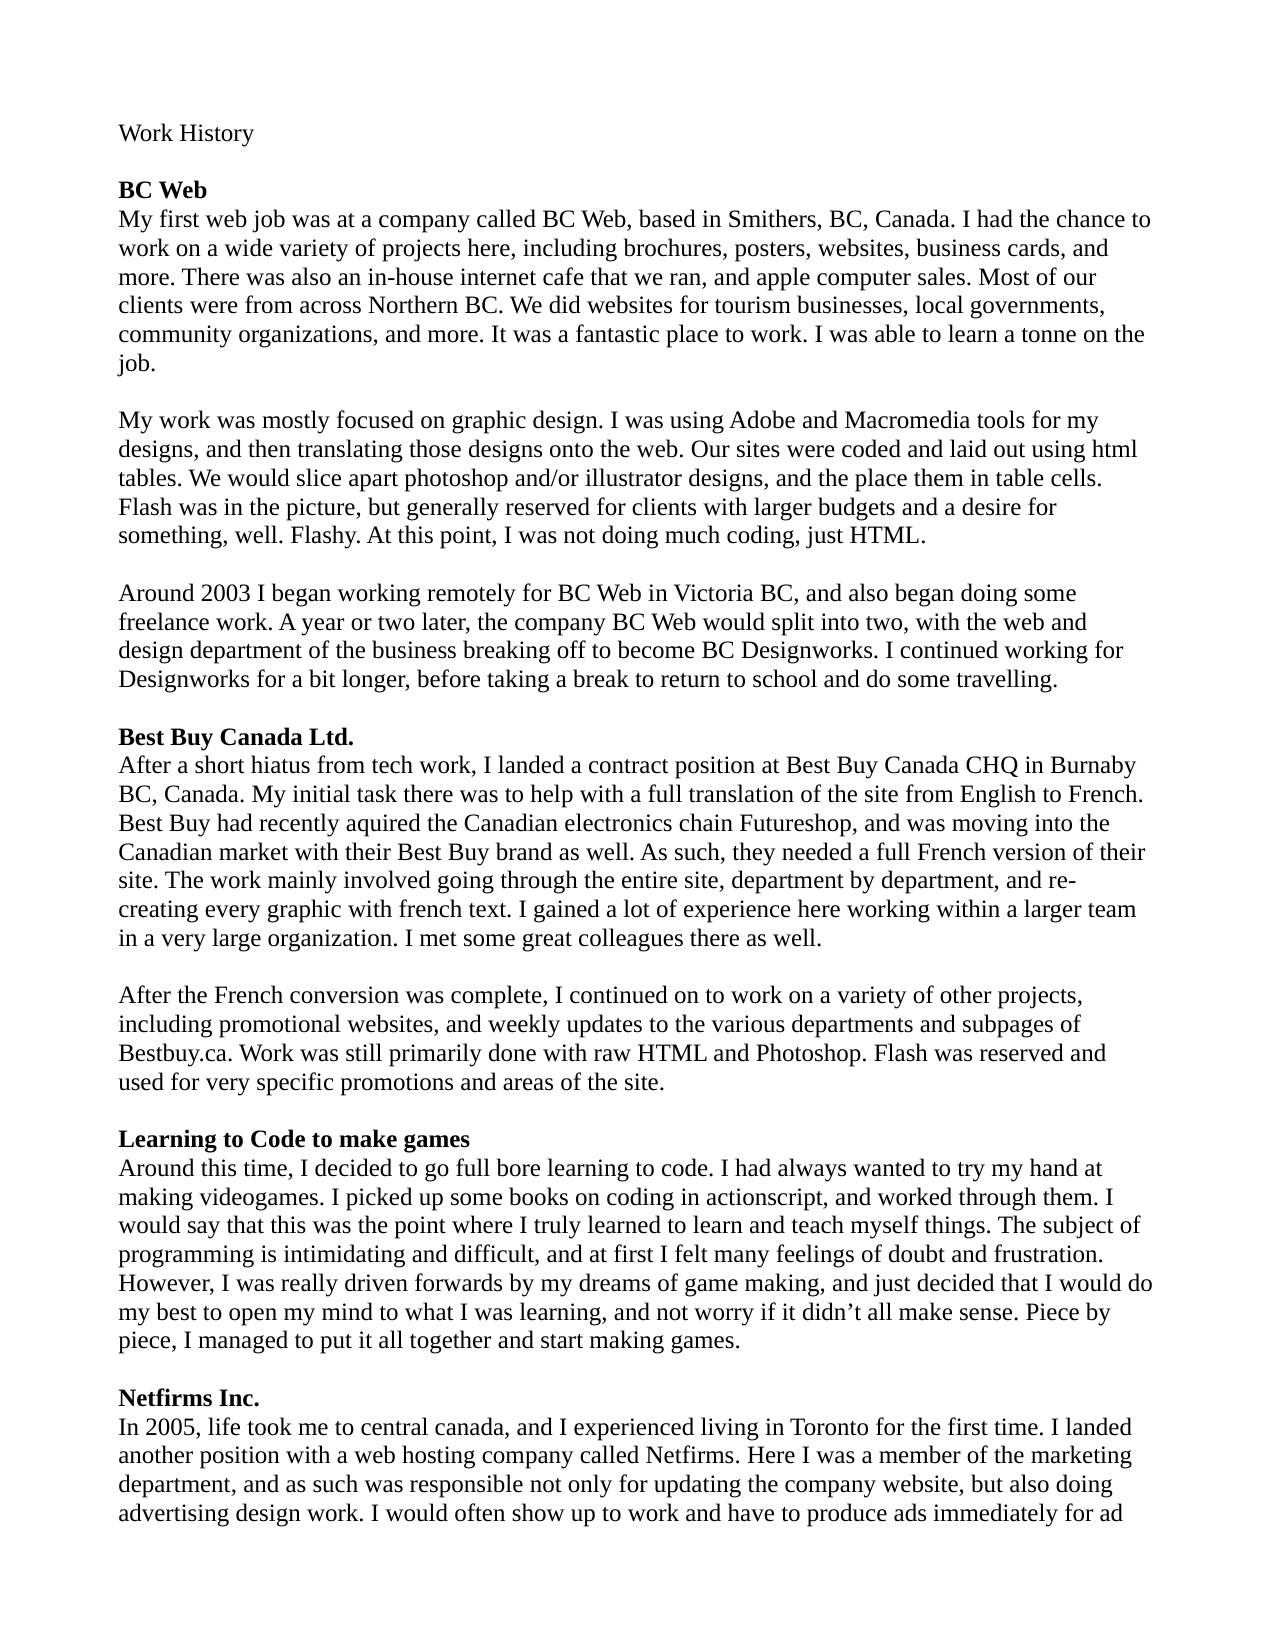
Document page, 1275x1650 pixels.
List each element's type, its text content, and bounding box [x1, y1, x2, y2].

text Around 2003 I began working remotely for BC Web in Victoria BC, and also began doing some freelance work. A year or two later, the company BC Web would split into two, with the web and design department of the business breaking off to become BC Designworks. I continued working for Designworks for a bit longer, before taking a break to return to school and do some travelling. [118, 578, 1157, 693]
text In 2005, life took me to central canada, and I experienced living in Toronto for the first time. I landed another position with a web hosting company called Netfirms. Here I was a member of the marketing department, and as such was responsible not only for updating the company website, but also doing advertising design work. I would often show up to work and have to produce ads immediately for ad [118, 1412, 1157, 1527]
text My first web job was at a company called BC Web, based in Smithers, BC, Canada. I had the chance to work on a wide variety of projects here, including brochures, posters, websites, business cards, and more. There was also an in-house internet cafe that we ran, and apple computer sales. Most of our clients were from across Northern BC. We did websites for tourism businesses, local governments, community organizations, and more. It was a fantastic place to work. I was able to learn a tonne on the job. [118, 204, 1157, 377]
text Best Buy Canada Ltd. [118, 722, 1157, 751]
text Work History [118, 118, 1157, 147]
text Netfirms Inc. [118, 1383, 1157, 1412]
text After a short hiatus from tech work, I landed a contract position at Best Buy Canada CHQ in Burnaby BC, Canada. My initial task there was to help with a full translation of the site from English to French. Best Buy had recently aquired the Canadian electronics chain Futureshop, and was moving into the Canadian market with their Best Buy brand as well. As such, they needed a full French version of their site. The work mainly involved going through the entire site, department by department, and re-creating every graphic with french text. I gained a lot of experience here working within a larger team in a very large organization. I met some great colleagues there as well. [118, 751, 1157, 952]
text Learning to Code to make games [118, 1124, 1157, 1153]
text BC Web [118, 176, 1157, 204]
text My work was mostly focused on graphic design. I was using Adobe and Macromedia tools for my designs, and then translating those designs onto the web. Our sites were coded and laid out using html tables. We would slice apart photoshop and/or illustrator designs, and the place them in table cells. Flash was in the picture, but generally reserved for clients with larger budgets and a desire for something, well. Flashy. At this point, I was not doing much coding, just HTML. [118, 406, 1157, 549]
text Around this time, I decided to go full bore learning to code. I had always wanted to try my hand at making videogames. I picked up some books on coding in actionscript, and worked through them. I would say that this was the point where I truly learned to learn and teach myself things. The subject of programming is intimidating and difficult, and at first I felt many feelings of doubt and frustration. However, I was really driven forwards by my dreams of game making, and just decided that I would do my best to open my mind to what I was learning, and not worry if it didn’t all make sense. Piece by piece, I managed to put it all together and start making games. [118, 1153, 1157, 1354]
text After the French conversion was complete, I continued on to work on a variety of other projects, including promotional websites, and weekly updates to the various departments and subpages of Bestbuy.ca. Work was still primarily done with raw HTML and Photoshop. Flash was reserved and used for very specific promotions and areas of the site. [118, 981, 1157, 1096]
